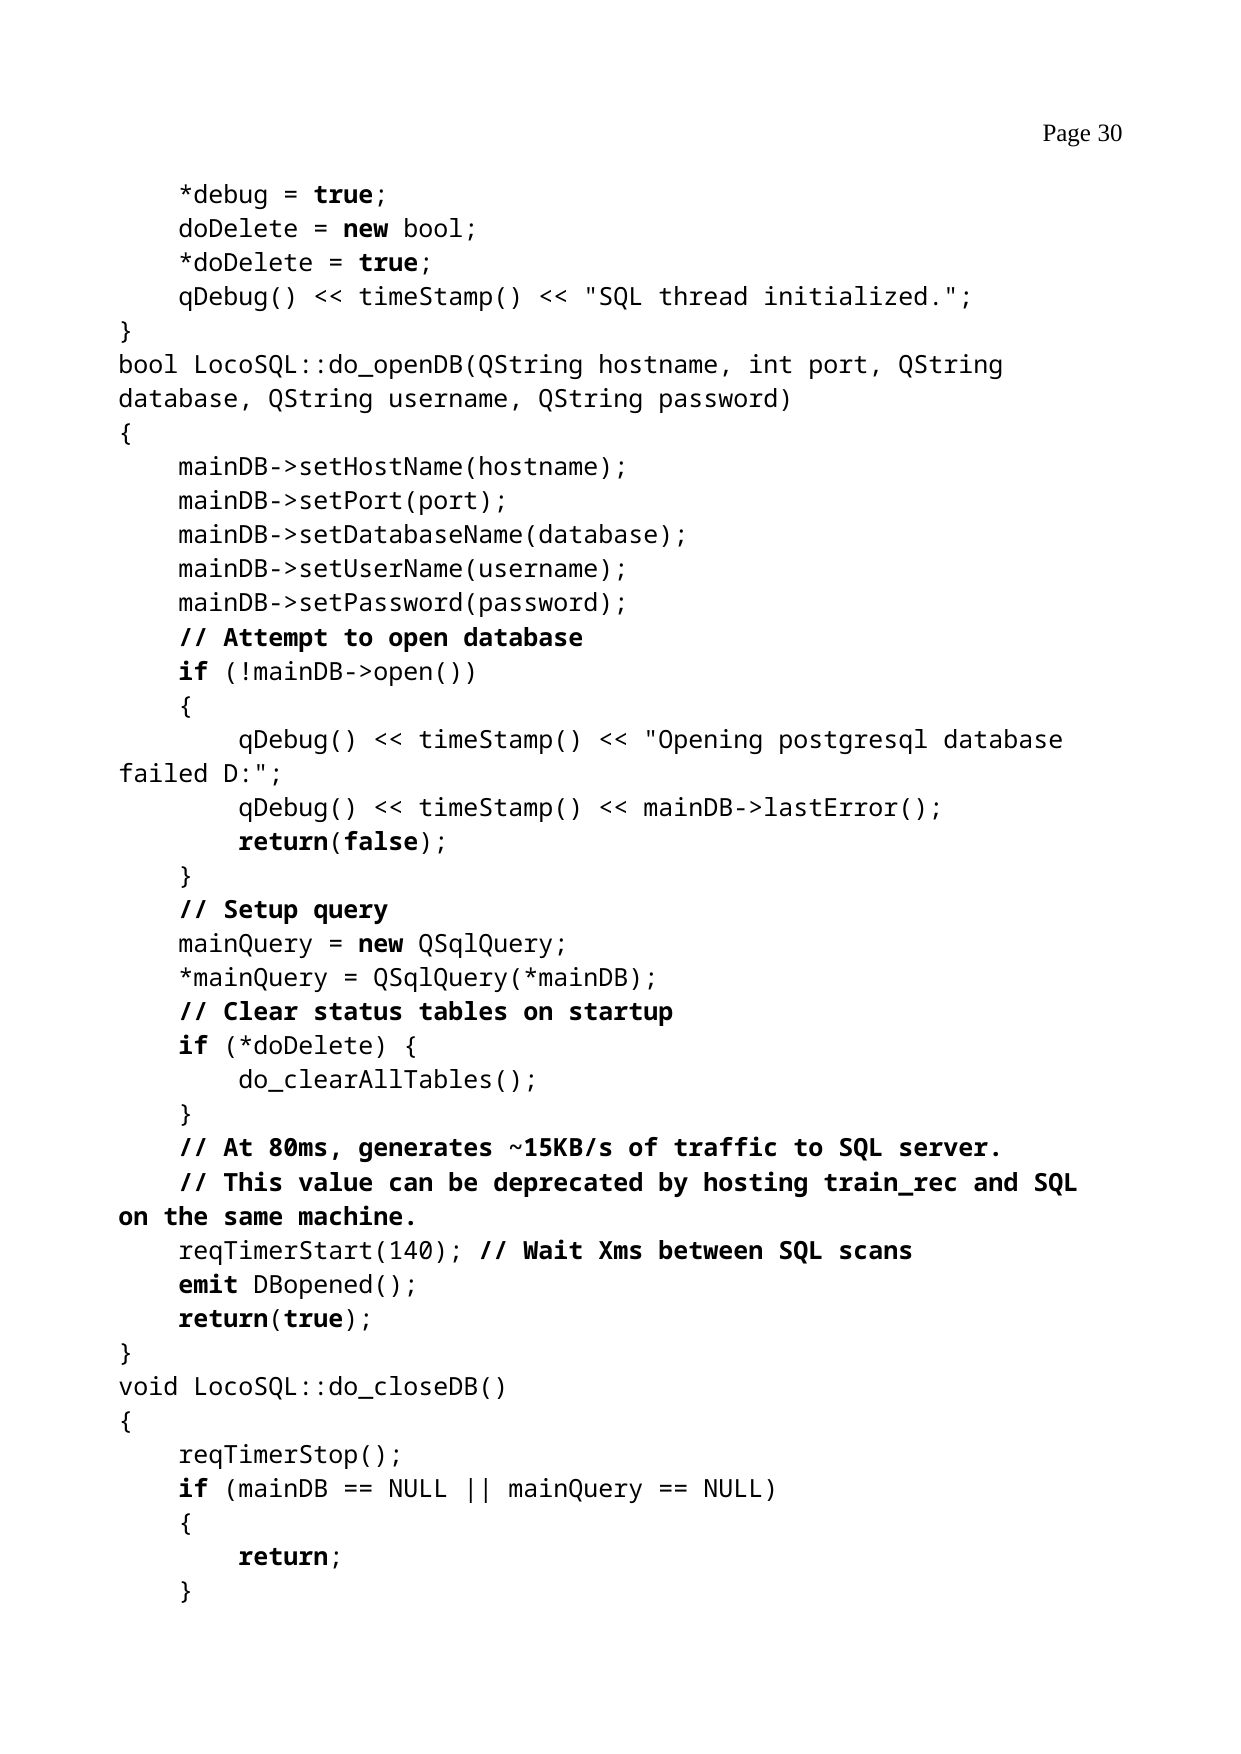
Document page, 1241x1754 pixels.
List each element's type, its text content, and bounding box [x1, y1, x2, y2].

text // Attempt to open database [118, 619, 1122, 653]
text return(false); [118, 823, 1122, 858]
text { [118, 415, 1122, 449]
text // Setup query [118, 892, 1122, 926]
text mainDB->setPassword(password); [118, 585, 1122, 619]
text qDebug() << timeStamp() << "SQL thread initialized."; [118, 278, 1122, 313]
text reqTimerStop(); [118, 1437, 1122, 1471]
text // This value can be deprecated by hosting train_rec and SQL on the same machine. [118, 1164, 1122, 1232]
text emit DBopened(); [118, 1266, 1122, 1300]
text return; [118, 1539, 1122, 1573]
text { [118, 1403, 1122, 1437]
text { [118, 1505, 1122, 1539]
text } [118, 1334, 1122, 1368]
text } [118, 1573, 1122, 1607]
text { [118, 687, 1122, 721]
text // At 80ms, generates ~15KB/s of traffic to SQL server. [118, 1130, 1122, 1164]
text mainDB->setHostName(hostname); [118, 449, 1122, 483]
text mainQuery = new QSqlQuery; [118, 926, 1122, 960]
text do_clearAllTables(); [118, 1062, 1122, 1096]
text doDelete = new bool; [118, 210, 1122, 244]
text *mainQuery = QSqlQuery(*mainDB); [118, 960, 1122, 994]
text return(true); [118, 1300, 1122, 1334]
text // Clear status tables on startup [118, 994, 1122, 1028]
text } [118, 858, 1122, 892]
text *doDelete = true; [118, 244, 1122, 278]
text } [118, 1096, 1122, 1130]
text qDebug() << timeStamp() << "Opening postgresql database failed D:"; [118, 721, 1122, 789]
text qDebug() << timeStamp() << mainDB->lastError(); [118, 789, 1122, 823]
text bool LocoSQL::do_openDB(QString hostname, int port, QString database, QString username, QString password) [118, 347, 1122, 415]
text if (*doDelete) { [118, 1028, 1122, 1062]
text } [118, 313, 1122, 347]
text void LocoSQL::do_closeDB() [118, 1368, 1122, 1403]
text mainDB->setPort(port); [118, 483, 1122, 517]
text reqTimerStart(140); // Wait Xms between SQL scans [118, 1232, 1122, 1266]
text if (!mainDB->open()) [118, 653, 1122, 687]
text if (mainDB == NULL || mainQuery == NULL) [118, 1471, 1122, 1505]
text mainDB->setUserName(username); [118, 551, 1122, 585]
text *debug = true; [118, 176, 1122, 210]
text mainDB->setDatabaseName(database); [118, 517, 1122, 551]
